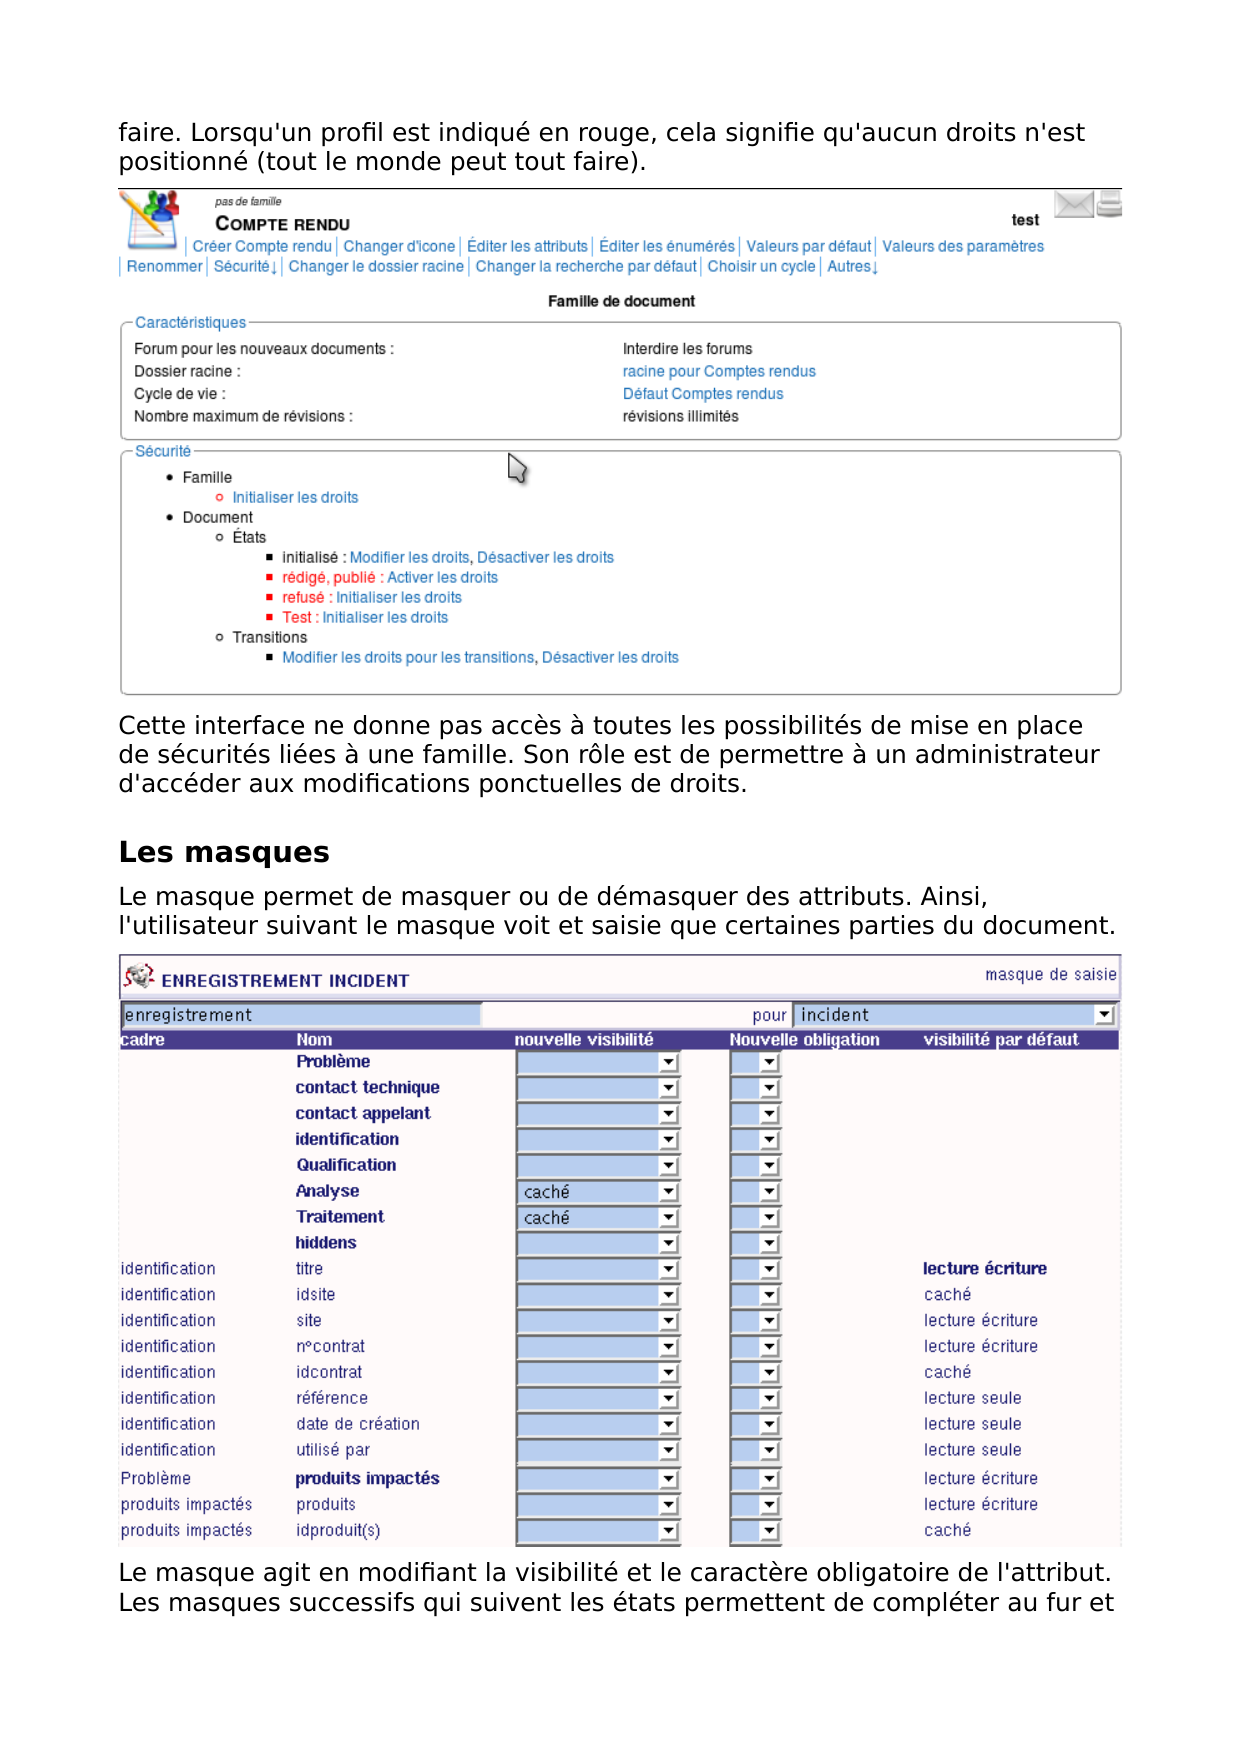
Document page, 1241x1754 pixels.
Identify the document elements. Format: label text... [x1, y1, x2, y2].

picture [118, 953, 1123, 1547]
subtitle Les masques [118, 836, 1122, 870]
text Cette interface ne donne pas accès à toutes les possibilités de mise en place de sécurités liées à une famille. Son rôle est de permettre à un administrateur d'accéder aux modifications ponctuelles de droits. [118, 711, 1122, 798]
text faire. Lorsqu'un profil est indiqué en rouge, cela signifie qu'aucun droits n'est positionné (tout le monde peut tout faire). [118, 118, 1122, 176]
picture [118, 188, 1123, 699]
text Le masque agit en modifiant la visibilité et le caractère obligatoire de l'attribut. Les masques successifs qui suivent les états permettent de compléter au fur et [118, 1559, 1122, 1617]
text Le masque permet de masquer ou de démasquer des attributs. Ainsi, l'utilisateur suivant le masque voit et saisie que certaines parties du document. [118, 882, 1122, 941]
